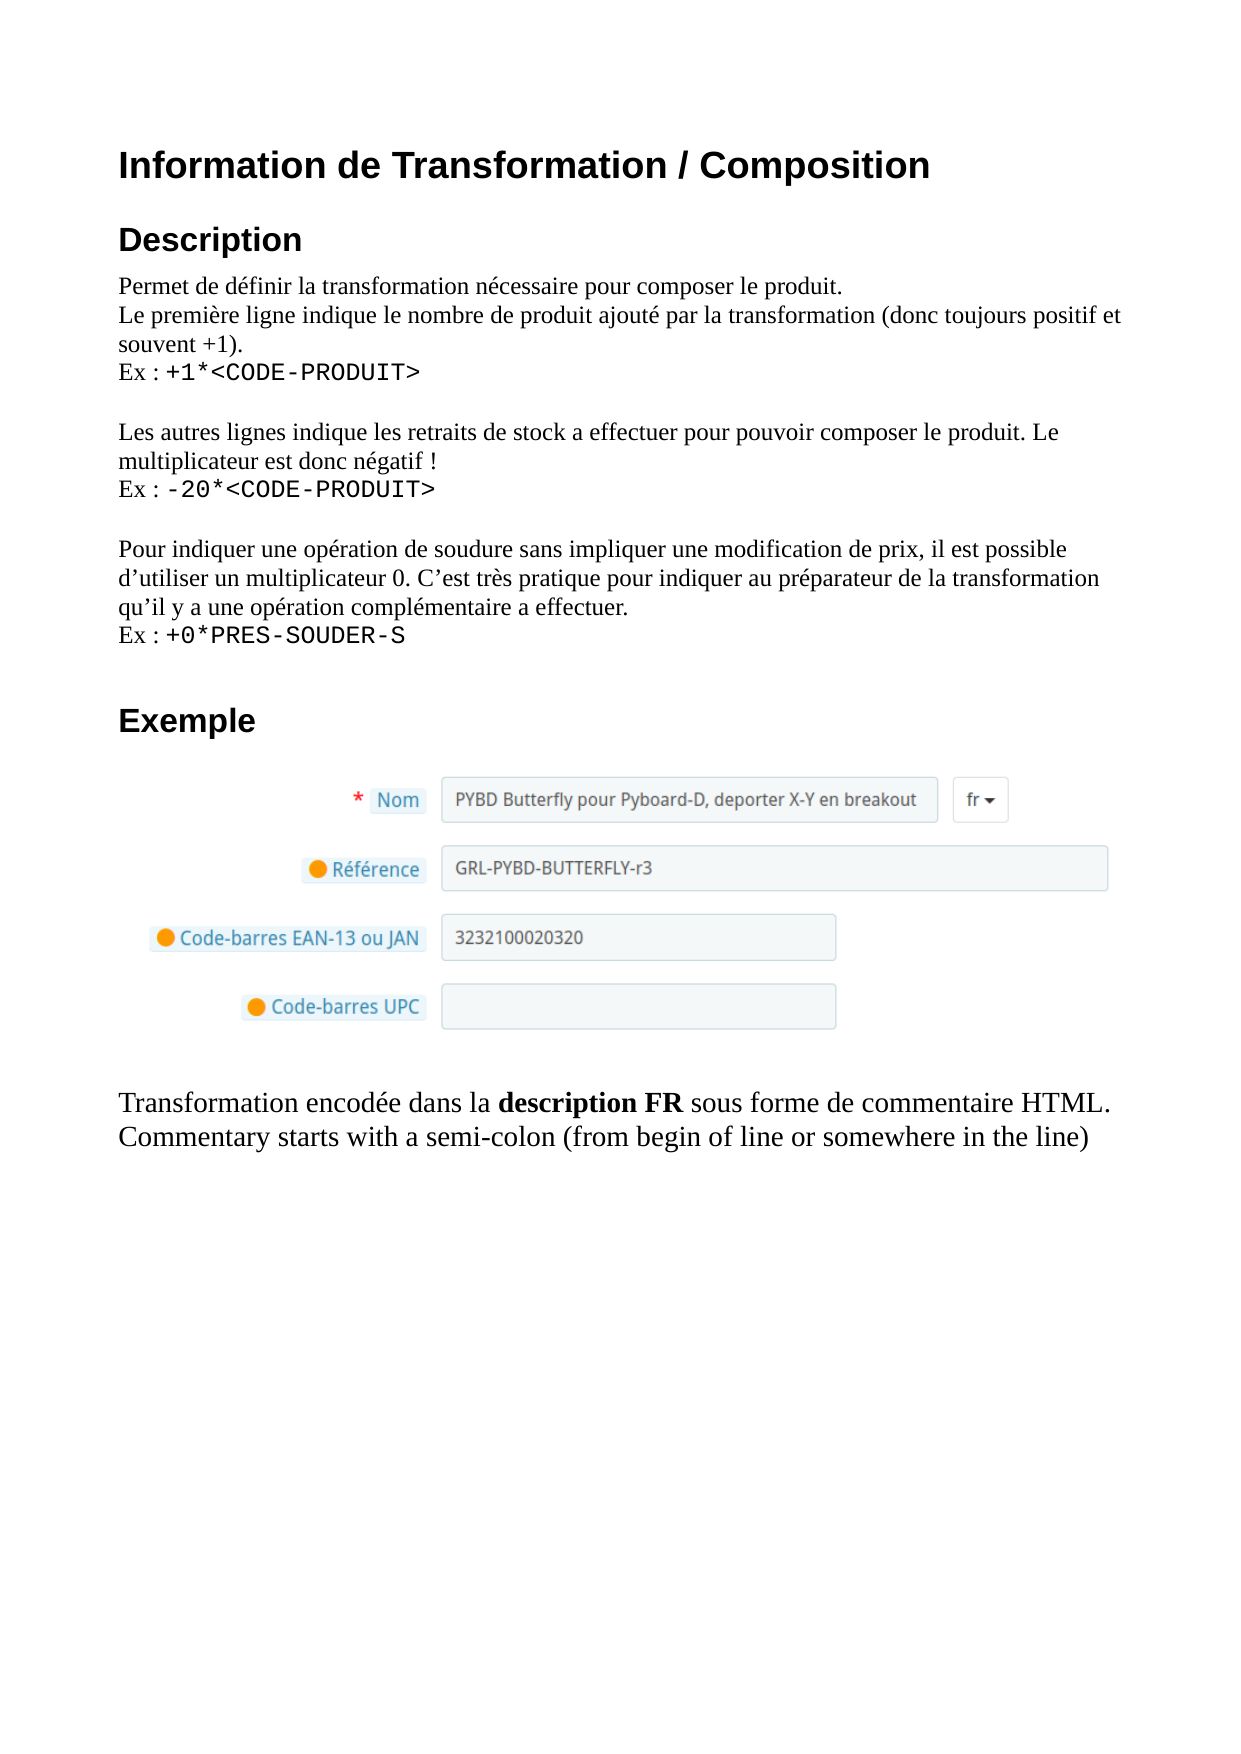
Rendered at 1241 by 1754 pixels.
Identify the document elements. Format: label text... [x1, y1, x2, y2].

text Le première ligne indique le nombre de produit ajouté par la transformation (donc toujours positif et souvent +1). Ex : +1*<CODE-PRODUIT> [118, 300, 1122, 388]
subtitle Exemple [118, 701, 1122, 739]
text Ex : -20*<CODE-PRODUIT> [118, 474, 1122, 505]
subtitle Description [118, 220, 1122, 259]
picture [118, 752, 1123, 1052]
text Ex : +0*PRES-SOUDER-S [118, 620, 1122, 651]
text Commentary starts with a semi-colon (from begin of line or somewhere in the line) [118, 1119, 1122, 1152]
subtitle Information de Transformation / Composition [118, 143, 1122, 187]
text Permet de définir la transformation nécessaire pour composer le produit. [118, 271, 1122, 300]
text Les autres lignes indique les retraits de stock a effectuer pour pouvoir composer le produit. Le multiplicateur est donc négatif ! [118, 417, 1122, 474]
text Transformation encodée dans la description FR sous forme de commentaire HTML. [118, 1085, 1122, 1119]
text Pour indiquer une opération de soudure sans impliquer une modification de prix, il est possible d’utiliser un multiplicateur 0. C’est très pratique pour indiquer au préparateur de la transformation qu’il y a une opération complémentaire a effectuer. [118, 534, 1122, 620]
